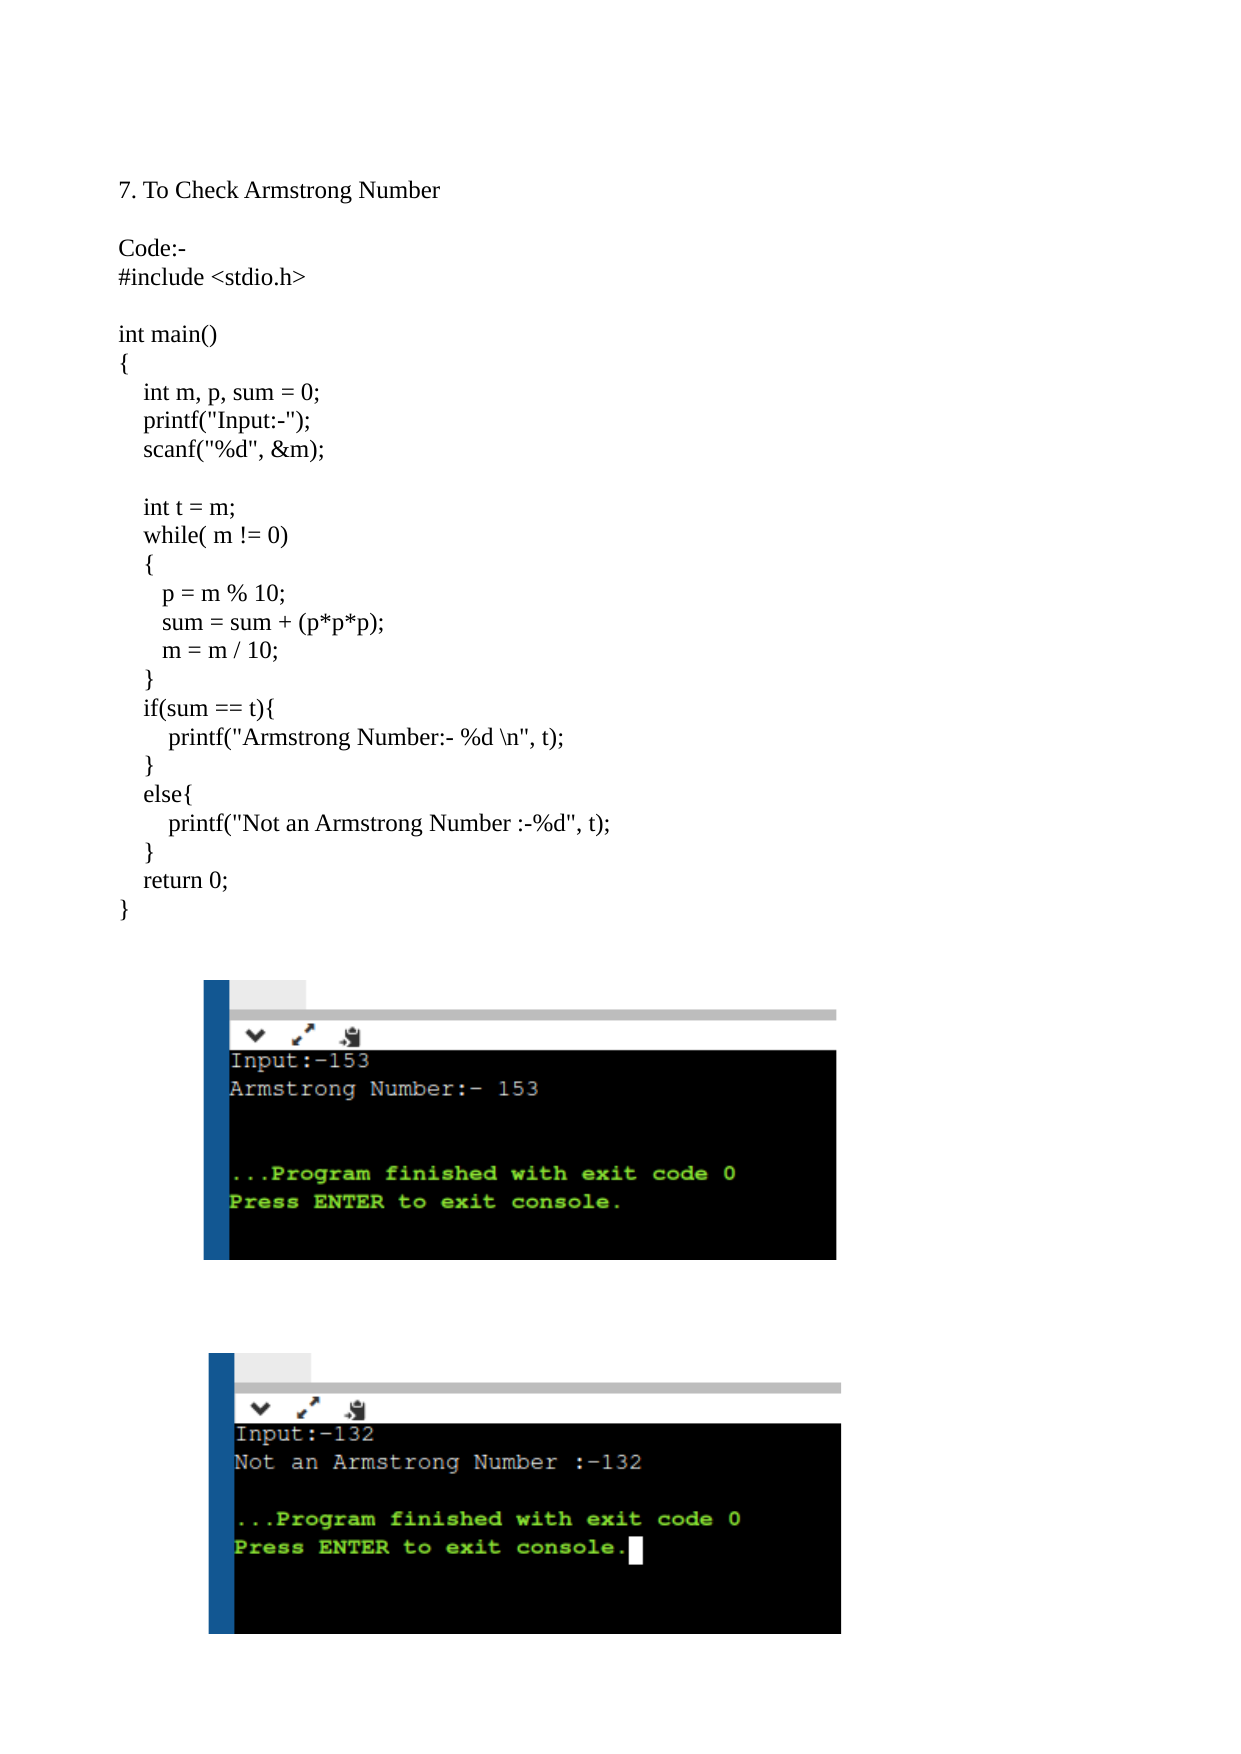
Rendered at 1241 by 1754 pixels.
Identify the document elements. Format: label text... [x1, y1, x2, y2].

text printf("Input:-"); [118, 406, 1122, 434]
text { [118, 348, 1122, 377]
text printf("Armstrong Number:- %d \n", t); [118, 722, 1122, 751]
text int m, p, sum = 0; [118, 377, 1122, 406]
text printf("Not an Armstrong Number :-%d", t); [118, 808, 1122, 837]
text return 0; [118, 866, 1122, 894]
text p = m % 10; [118, 578, 1122, 607]
text int main() [118, 319, 1122, 348]
picture [208, 1353, 842, 1634]
text Code:- [118, 233, 1122, 262]
text while( m != 0) [118, 521, 1122, 549]
picture [203, 980, 837, 1260]
text } [118, 837, 1122, 866]
text 7. To Check Armstrong Number [118, 176, 1122, 204]
text if(sum == t){ [118, 693, 1122, 722]
text } [118, 751, 1122, 779]
text { [118, 549, 1122, 578]
text #include <stdio.h> [118, 262, 1122, 291]
text m = m / 10; [118, 636, 1122, 664]
text sum = sum + (p*p*p); [118, 607, 1122, 636]
text else{ [118, 779, 1122, 808]
text int t = m; [118, 492, 1122, 521]
text } [118, 894, 1122, 923]
text } [118, 664, 1122, 693]
text scanf("%d", &m); [118, 434, 1122, 463]
